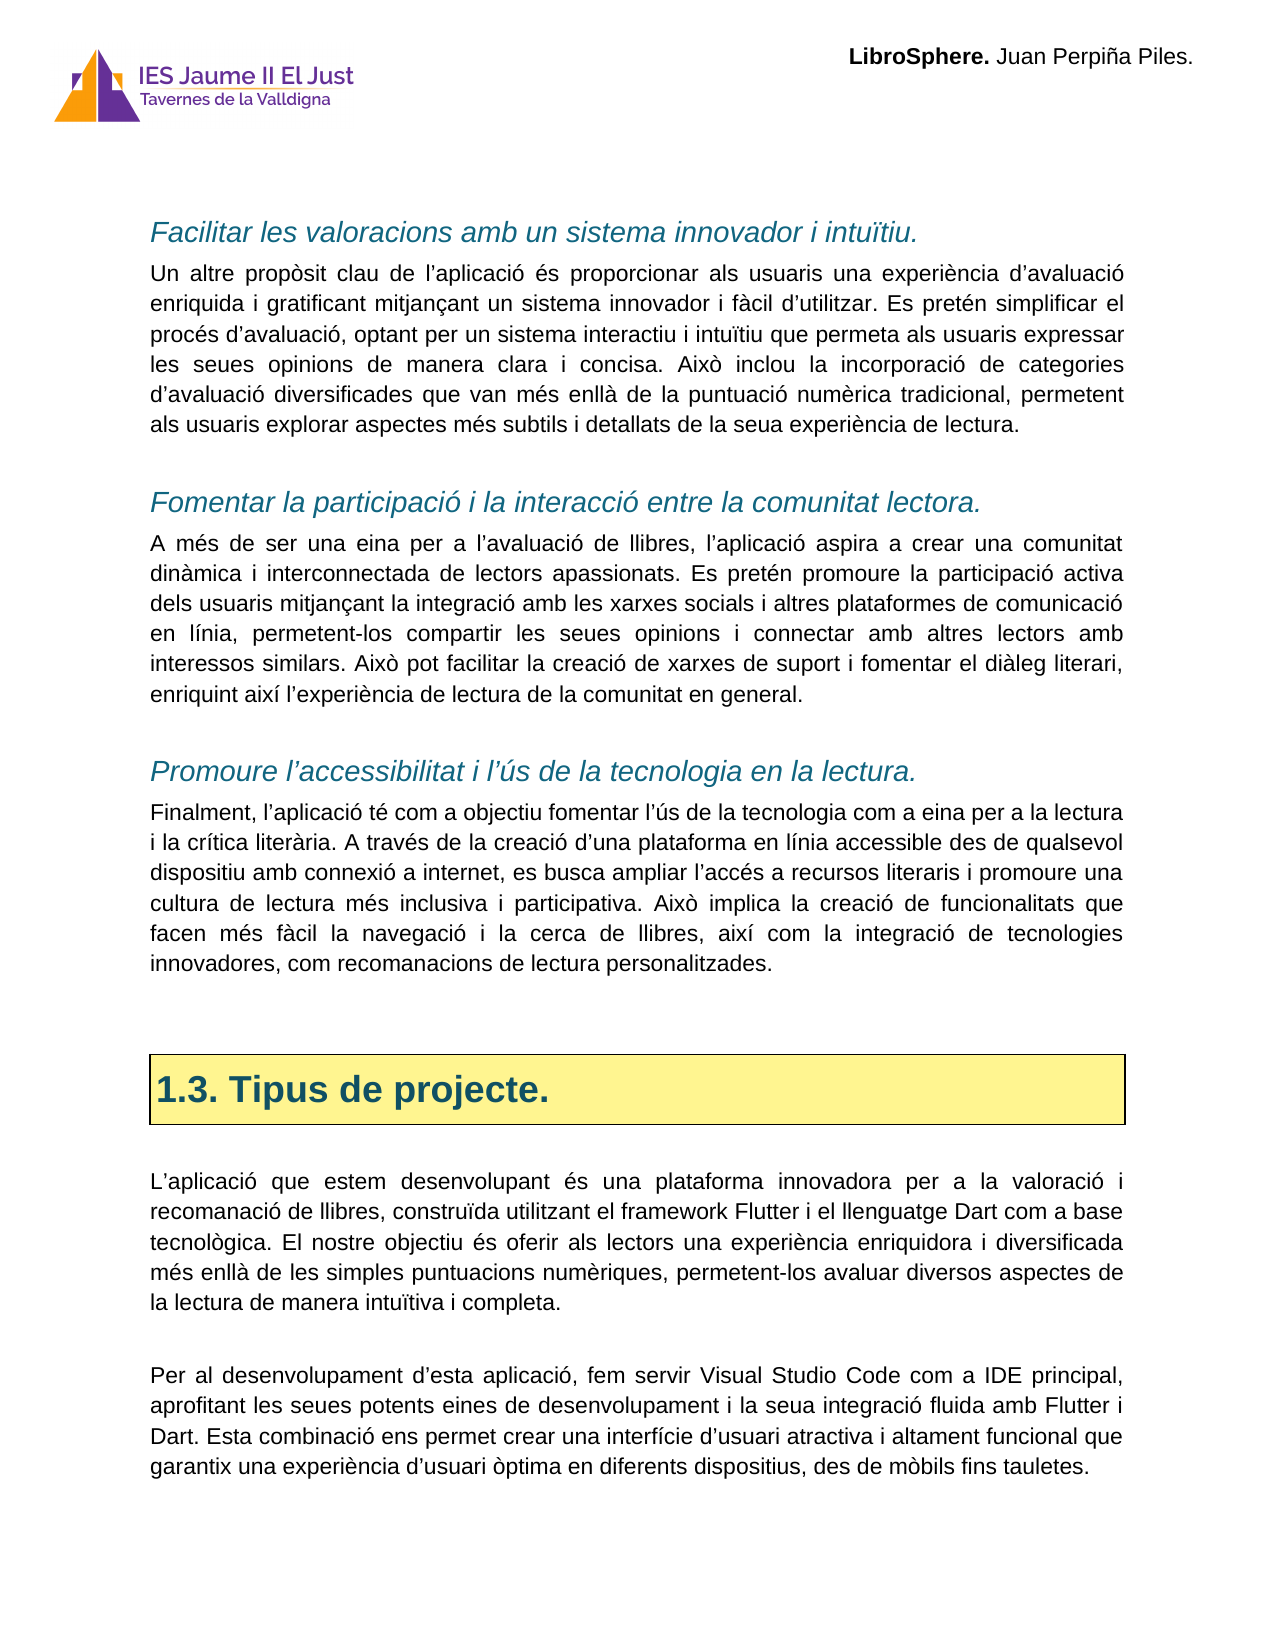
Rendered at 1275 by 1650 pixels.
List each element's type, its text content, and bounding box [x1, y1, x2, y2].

text Un altre propòsit clau de l’aplicació és proporcionar als usuaris una experiència d’avaluació enriquida i gratificant mitjançant un sistema innovador i fàcil d’utilitzar. Es pretén simplificar el procés d’avaluació, optant per un sistema interactiu i intuïtiu que permeta als usuaris expressar les seues opinions de manera clara i concisa. Això inclou la incorporació de categories d’avaluació diversificades que van més enllà de la puntuació numèrica tradicional, permetent als usuaris explorar aspectes més subtils i detallats de la seua experiència de lectura. [150, 260, 1125, 438]
text Finalment, l’aplicació té com a objectiu fomentar l’ús de la tecnologia com a eina per a la lectura i la crítica literària. A través de la creació d’una plataforma en línia accessible des de qualsevol dispositiu amb connexió a internet, es busca ampliar l’accés a recursos literaris i promoure una cultura de lectura més inclusiva i participativa. Això implica la creació de funcionalitats que facen més fàcil la navegació i la cerca de llibres, així com la integració de tecnologies innovadores, com recomanacions de lectura personalitzades. [150, 799, 1124, 976]
text Per al desenvolupament d’esta aplicació, fem servir Visual Studio Code com a IDE principal, aprofitant les seues potents eines de desenvolupament i la seua integració fluida amb Flutter i Dart. Esta combinació ens permet crear una interfície d’usuari atractiva i altament funcional que garantix una experiència d’usuari òptima en diferents dispositius, des de mòbils fins tauletes. [150, 1362, 1124, 1479]
table_header 1.3. Tipus de projecte. [151, 1055, 1124, 1124]
text A més de ser una eina per a l’avaluació de llibres, l’aplicació aspira a crear una comunitat dinàmica i interconnectada de lectors apassionats. Es pretén promoure la participació activa dels usuaris mitjançant la integració amb les xarxes socials i altres plataformes de comunicació en línia, permetent-los compartir les seues opinions i connectar amb altres lectors amb interessos similars. Això pot facilitar la creació de xarxes de suport i fomentar el diàleg literari, enriquint així l’experiència de lectura de la comunitat en general. [150, 529, 1124, 707]
text L’aplicació que estem desenvolupant és una plataforma innovadora per a la valoració i recomanació de llibres, construïda utilitzant el framework Flutter i el llenguatge Dart com a base tecnològica. El nostre objectiu és oferir als lectors una experiència enriquidora i diversificada més enllà de les simples puntuacions numèriques, permetent-los avaluar diversos aspectes de la lectura de manera intuïtiva i completa. [150, 1168, 1124, 1315]
text Promoure l’accessibilitat i l’ús de la tecnologia en la lectura. [150, 754, 1124, 787]
text Facilitar les valoracions amb un sistema innovador i intuïtiu. [150, 215, 1125, 249]
picture [50, 42, 354, 129]
text Fomentar la participació i la interacció entre la comunitat lectora. [150, 484, 1124, 518]
